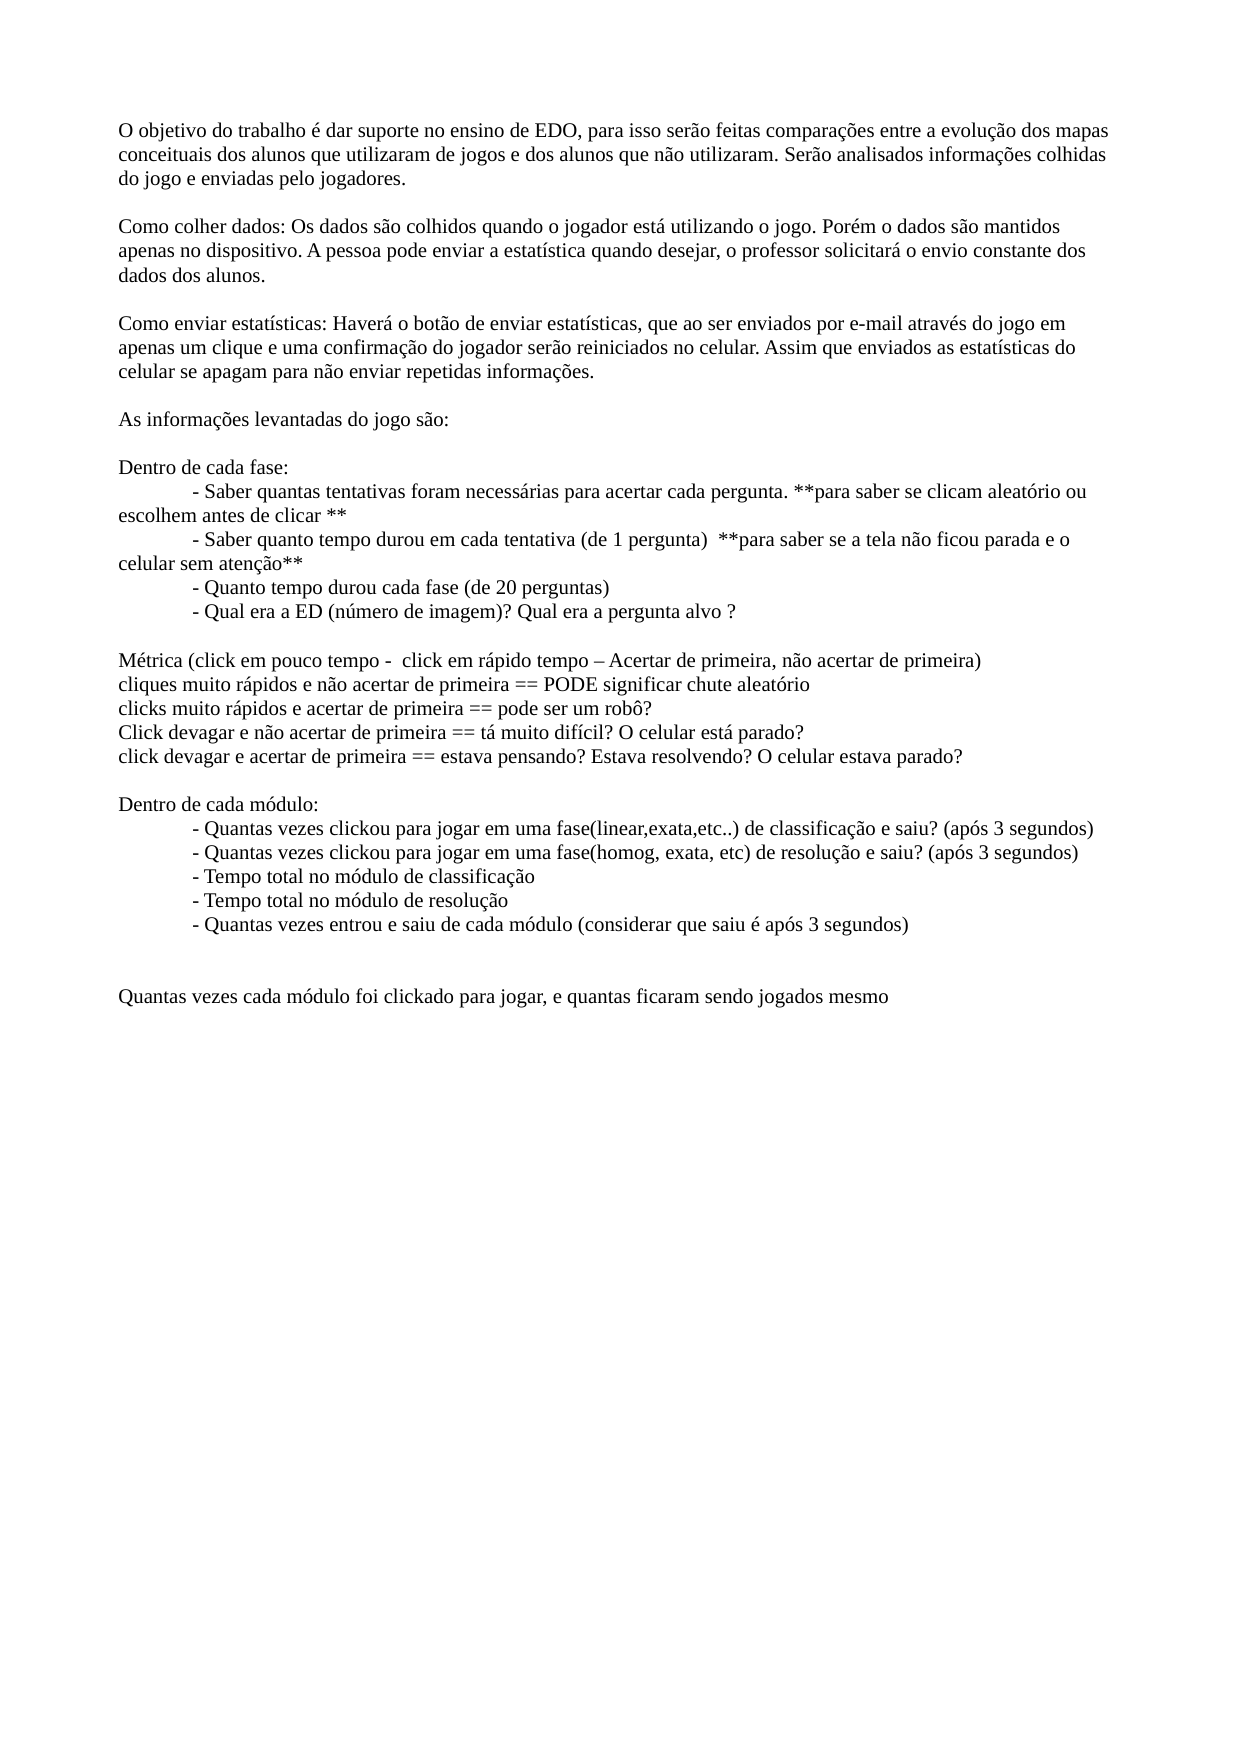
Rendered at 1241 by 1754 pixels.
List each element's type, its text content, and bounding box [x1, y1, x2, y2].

text - Saber quanto tempo durou em cada tentativa (de 1 pergunta) **para saber se a tela não ficou parada e o celular sem atenção** [118, 527, 1122, 575]
text Quantas vezes cada módulo foi clickado para jogar, e quantas ficaram sendo jogados mesmo [118, 984, 1122, 1008]
text - Quantas vezes entrou e saiu de cada módulo (considerar que saiu é após 3 segundos) [118, 912, 1122, 936]
text Click devagar e não acertar de primeira == tá muito difícil? O celular está parado? [118, 720, 1122, 744]
text Dentro de cada fase: [118, 455, 1122, 479]
text - Tempo total no módulo de resolução [118, 888, 1122, 912]
text As informações levantadas do jogo são: [118, 407, 1122, 431]
text cliques muito rápidos e não acertar de primeira == PODE significar chute aleatório [118, 672, 1122, 696]
text - Saber quantas tentativas foram necessárias para acertar cada pergunta. **para saber se clicam aleatório ou escolhem antes de clicar ** [118, 479, 1122, 527]
text clicks muito rápidos e acertar de primeira == pode ser um robô? [118, 696, 1122, 720]
text Como colher dados: Os dados são colhidos quando o jogador está utilizando o jogo. Porém o dados são mantidos apenas no dispositivo. A pessoa pode enviar a estatística quando desejar, o professor solicitará o envio constante dos dados dos alunos. [118, 214, 1122, 287]
text Métrica (click em pouco tempo - click em rápido tempo – Acertar de primeira, não acertar de primeira) [118, 647, 1122, 672]
text click devagar e acertar de primeira == estava pensando? Estava resolvendo? O celular estava parado? [118, 744, 1122, 768]
text - Quantas vezes clickou para jogar em uma fase(homog, exata, etc) de resolução e saiu? (após 3 segundos) [118, 840, 1122, 864]
text Dentro de cada módulo: [118, 792, 1122, 816]
text - Qual era a ED (número de imagem)? Qual era a pergunta alvo ? [118, 599, 1122, 623]
text O objetivo do trabalho é dar suporte no ensino de EDO, para isso serão feitas comparações entre a evolução dos mapas conceituais dos alunos que utilizaram de jogos e dos alunos que não utilizaram. Serão analisados informações colhidas do jogo e enviadas pelo jogadores. [118, 118, 1122, 190]
text - Quantas vezes clickou para jogar em uma fase(linear,exata,etc..) de classificação e saiu? (após 3 segundos) [118, 816, 1122, 840]
text - Tempo total no módulo de classificação [118, 864, 1122, 888]
text Como enviar estatísticas: Haverá o botão de enviar estatísticas, que ao ser enviados por e-mail através do jogo em apenas um clique e uma confirmação do jogador serão reiniciados no celular. Assim que enviados as estatísticas do celular se apagam para não enviar repetidas informações. [118, 311, 1122, 383]
text - Quanto tempo durou cada fase (de 20 perguntas) [118, 575, 1122, 599]
